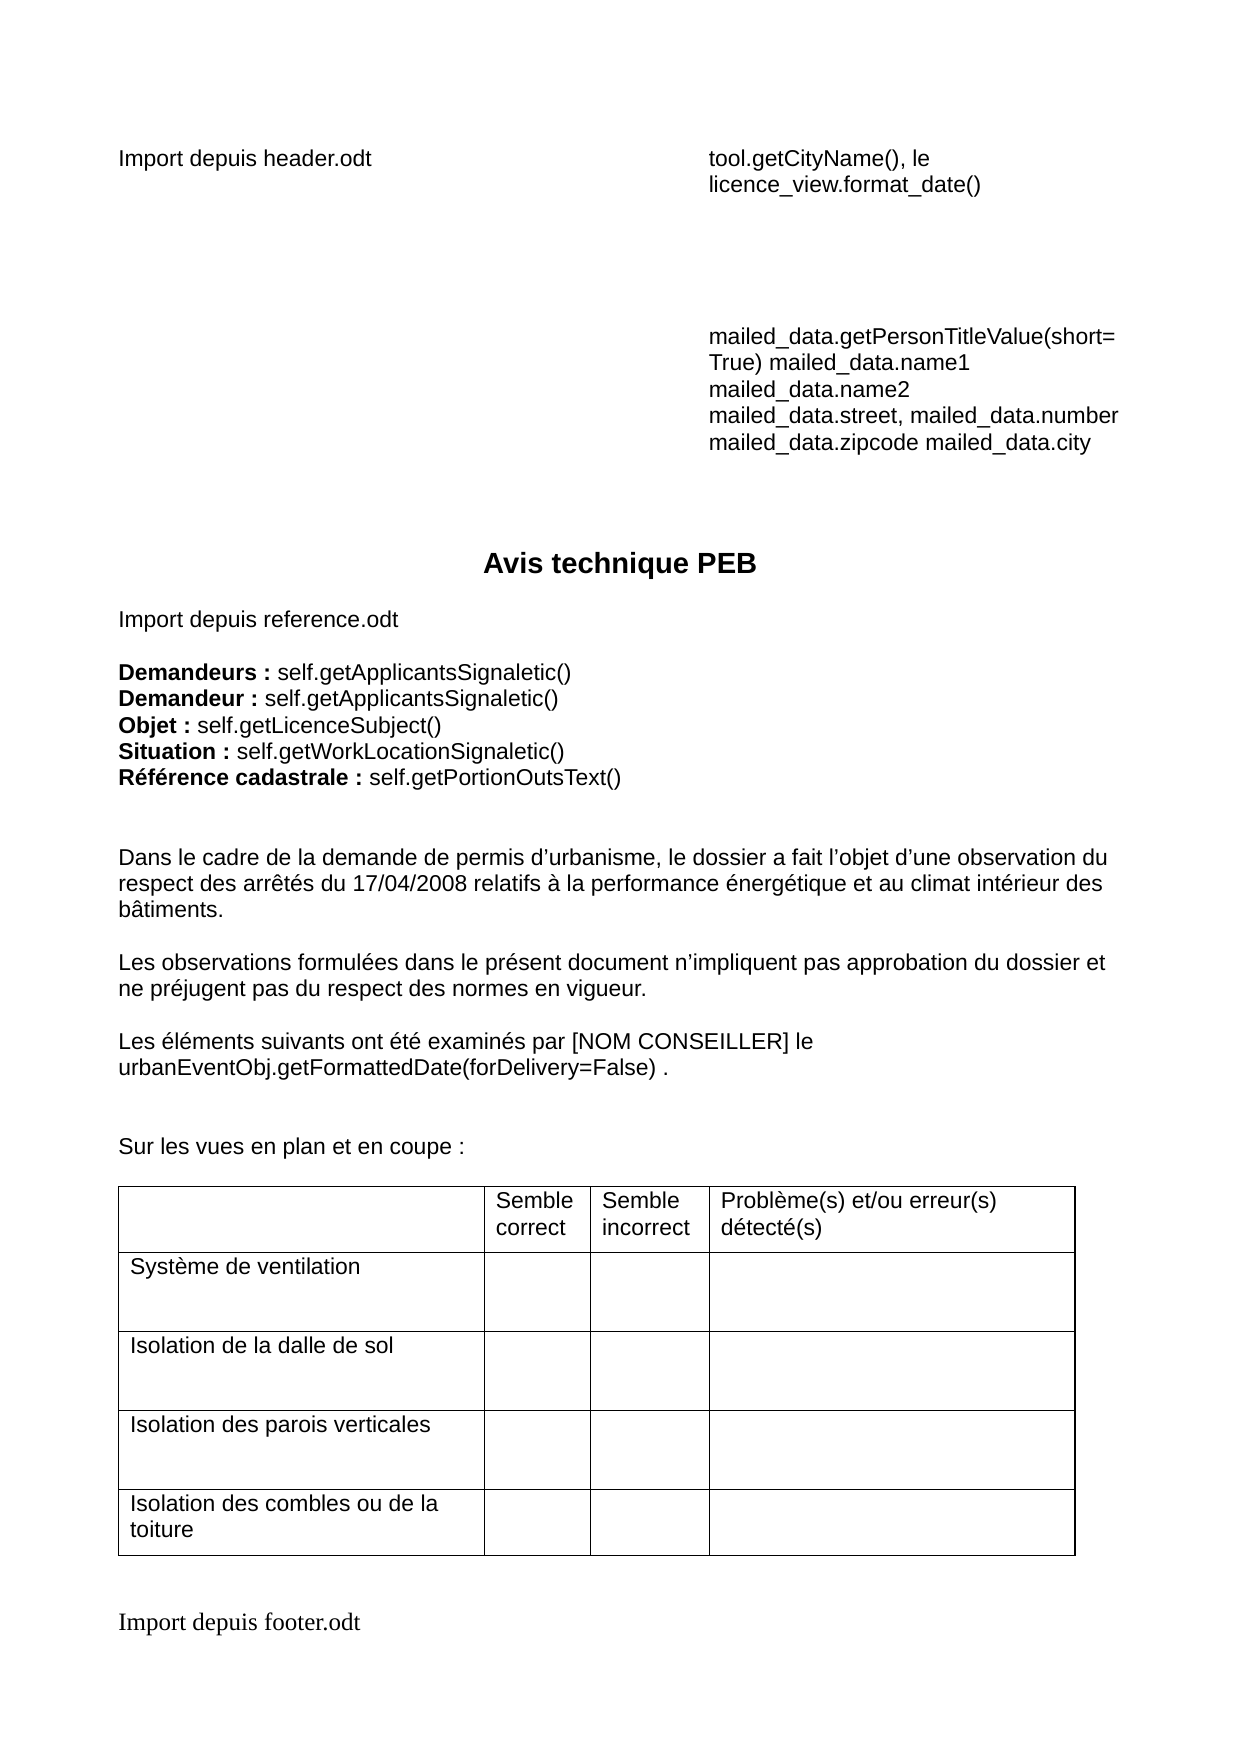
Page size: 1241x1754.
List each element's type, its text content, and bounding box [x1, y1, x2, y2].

text Import depuis reference.odt [118, 606, 1122, 633]
table_cell [591, 1253, 709, 1331]
text Demandeurs : self.getApplicantsSignaletic() [118, 659, 1122, 685]
table_cell [710, 1490, 1074, 1555]
table_header [119, 1187, 484, 1252]
table_header tool.getCityName(), le licence_view.format_date() mailed_data.getPersonTitleValue(short=True) mailed_data.name1 mailed_data.name2 mailed_data.street, mailed_data.number mailed_data.zipcode mailed_data.city [709, 145, 1123, 467]
text Référence cadastrale : self.getPortionOutsText() [118, 764, 1122, 791]
table_cell [485, 1411, 590, 1488]
table_header Problème(s) et/ou erreur(s) détecté(s) [710, 1187, 1074, 1252]
text Les éléments suivants ont été examinés par [NOM CONSEILLER] le urbanEventObj.getFormattedDate(forDelivery=False) . [118, 1028, 1122, 1081]
text Les observations formulées dans le présent document n’impliquent pas approbation du dossier et ne préjugent pas du respect des normes en vigueur. [118, 949, 1122, 1002]
text Demandeur : self.getApplicantsSignaletic() [118, 685, 1122, 712]
title Avis technique PEB [118, 546, 1122, 580]
text Situation : self.getWorkLocationSignaletic() [118, 738, 1122, 764]
text Objet : self.getLicenceSubject() [118, 712, 1122, 738]
table_cell [710, 1332, 1074, 1410]
text Sur les vues en plan et en coupe : [118, 1133, 1122, 1160]
table_cell [591, 1332, 709, 1410]
table_cell Isolation des parois verticales [119, 1411, 484, 1488]
table_header Semble incorrect [591, 1187, 709, 1252]
table_cell [485, 1332, 590, 1410]
text Dans le cadre de la demande de permis d’urbanisme, le dossier a fait l’objet d’une observation du respect des arrêtés du 17/04/2008 relatifs à la performance énergétique et au climat intérieur des bâtiments. [118, 843, 1122, 922]
table_cell Isolation de la dalle de sol [119, 1332, 484, 1410]
table_cell [485, 1490, 590, 1555]
table_cell [591, 1490, 709, 1555]
table_cell [485, 1253, 590, 1331]
table_cell [710, 1411, 1074, 1488]
table_header Semble correct [485, 1187, 590, 1252]
table_header Import depuis header.odt [118, 145, 708, 467]
table_cell [710, 1253, 1074, 1331]
table_cell Système de ventilation [119, 1253, 484, 1331]
table_cell Isolation des combles ou de la toiture [119, 1490, 484, 1555]
table_cell [591, 1411, 709, 1488]
